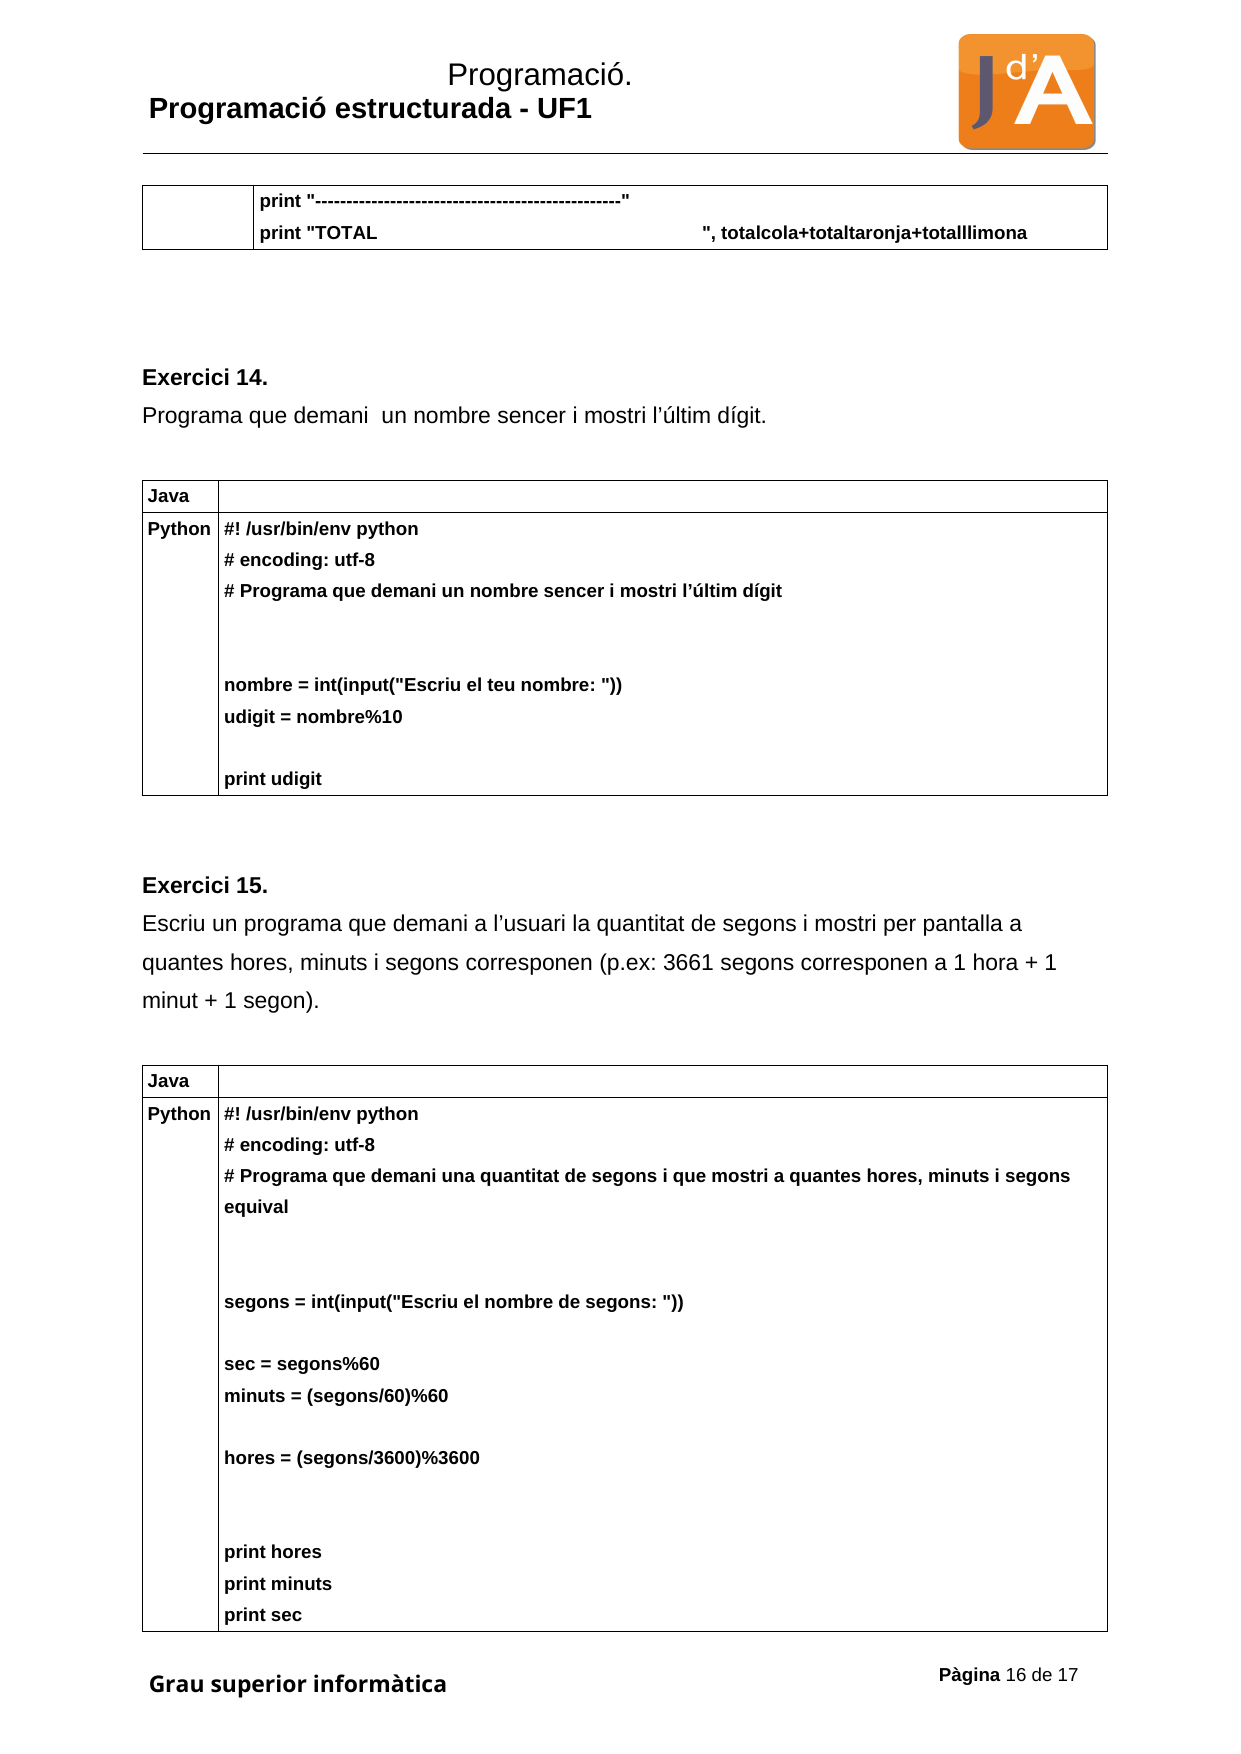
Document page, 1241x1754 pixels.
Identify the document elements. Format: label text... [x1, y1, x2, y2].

table_header [219, 1066, 1107, 1097]
table_cell print "-------------------------------------------------" print "TOTAL ", totalcola+totaltaronja+totalllimona [254, 186, 1107, 249]
text Escriu un programa que demani a l’usuari la quantitat de segons i mostri per pantalla a quantes hores, minuts i segons corresponen (p.ex: 3661 segons corresponen a 1 hora + 1 minut + 1 segon). [142, 911, 1107, 1013]
table_header Java [143, 1066, 218, 1097]
table_cell Python [143, 513, 218, 795]
text Exercici 15. [142, 872, 1107, 898]
table_cell Python [143, 1098, 218, 1631]
table_cell #! /usr/bin/env python # encoding: utf-8 # Programa que demani un nombre sencer i mostri l’últim dígit nombre = int(input("Escriu el teu nombre: ")) udigit = nombre%10 print udigit [219, 513, 1107, 795]
table_cell #! /usr/bin/env python # encoding: utf-8 # Programa que demani una quantitat de segons i que mostri a quantes hores, minuts i segons equival segons = int(input("Escriu el nombre de segons: ")) sec = segons%60 minuts = (segons/60)%60 hores = (segons/3600)%3600 print hores print minuts print sec [219, 1098, 1107, 1631]
text Programa que demani un nombre sencer i mostri l’últim dígit. [142, 403, 1107, 428]
picture [958, 34, 1096, 150]
table_header [219, 481, 1107, 512]
table_header Java [143, 481, 218, 512]
table_cell [143, 186, 253, 249]
text Exercici 14. [142, 364, 1107, 390]
